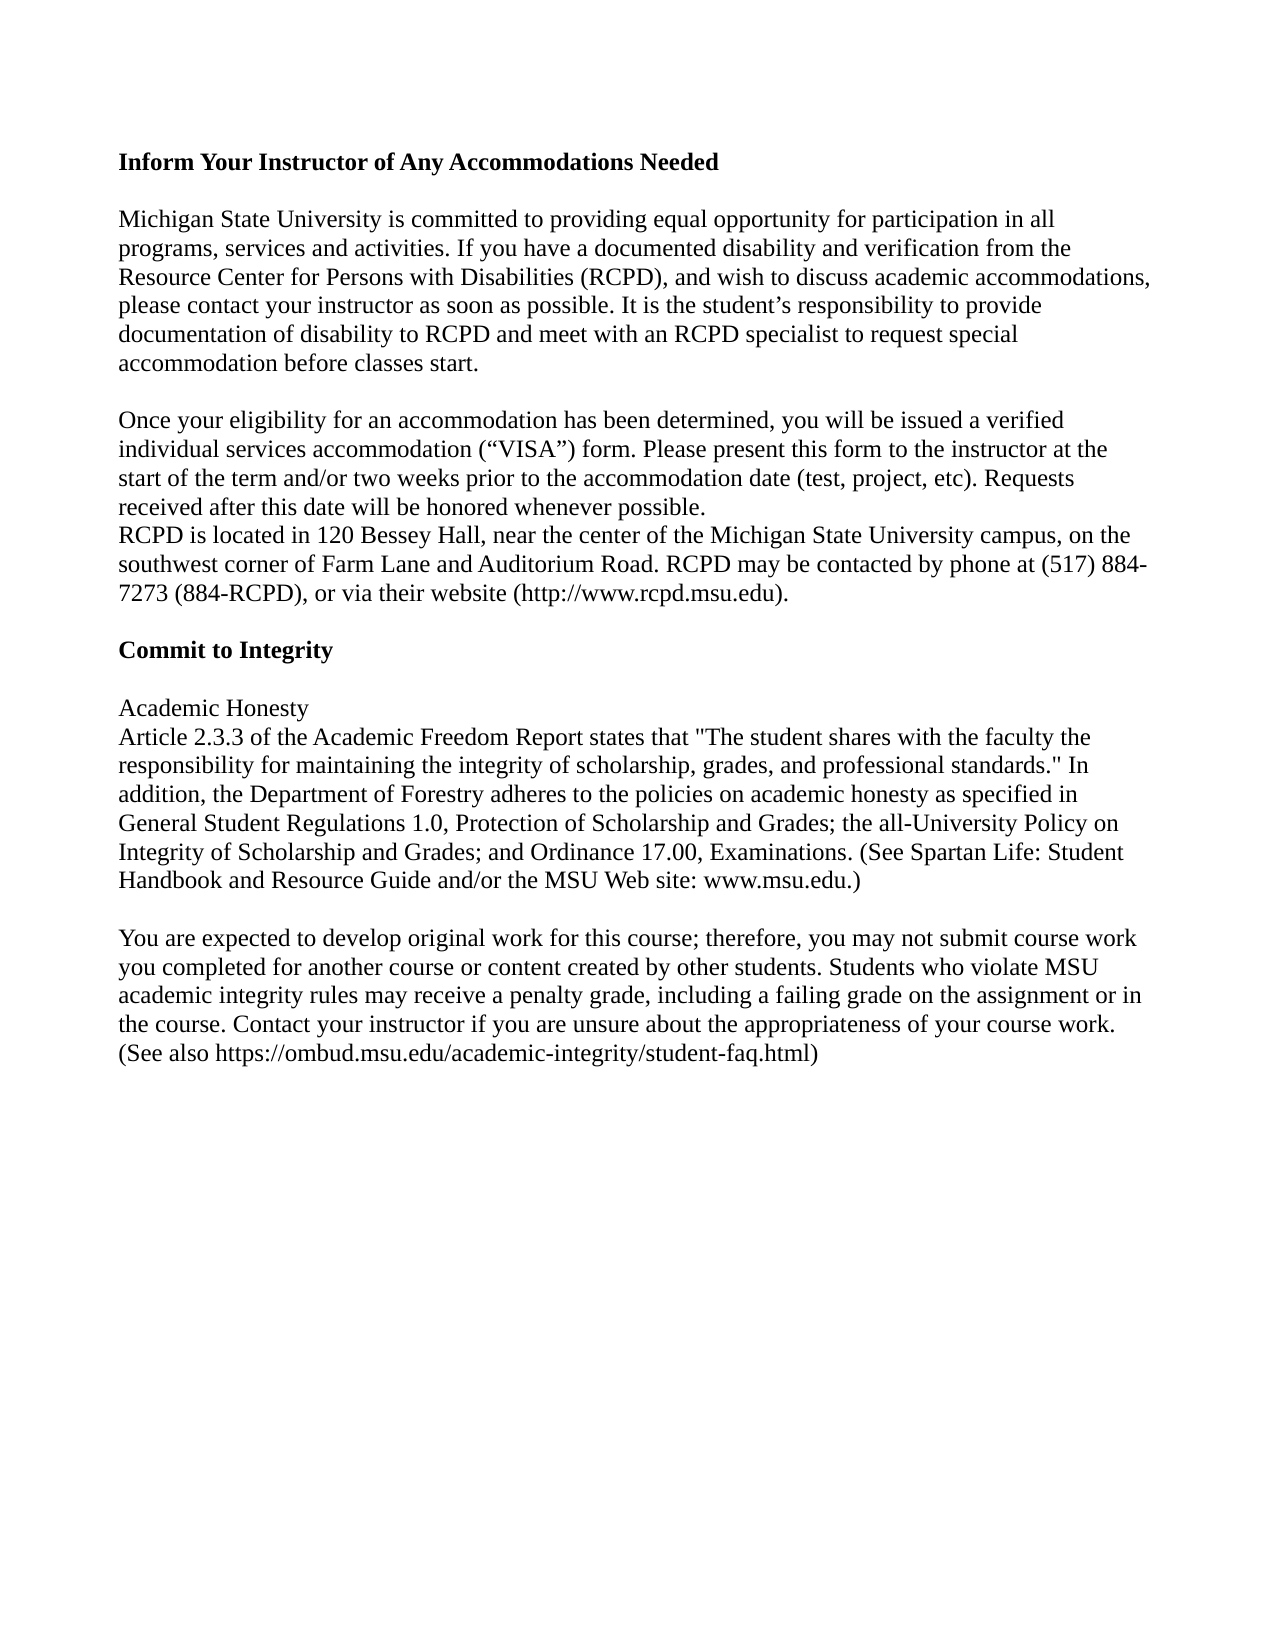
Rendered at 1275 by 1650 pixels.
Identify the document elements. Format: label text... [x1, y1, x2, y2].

text Academic Honesty [118, 693, 1157, 722]
text Inform Your Instructor of Any Accommodations Needed [118, 147, 1157, 176]
text Commit to Integrity [118, 636, 1157, 664]
text Michigan State University is committed to providing equal opportunity for participation in all programs, services and activities. If you have a documented disability and verification from the Resource Center for Persons with Disabilities (RCPD), and wish to discuss academic accommodations, please contact your instructor as soon as possible. It is the student’s responsibility to provide documentation of disability to RCPD and meet with an RCPD specialist to request special accommodation before classes start. [118, 204, 1157, 377]
text Once your eligibility for an accommodation has been determined, you will be issued a verified individual services accommodation (“VISA”) form. Please present this form to the instructor at the start of the term and/or two weeks prior to the accommodation date (test, project, etc). Requests received after this date will be honored whenever possible. [118, 406, 1157, 521]
text Article 2.3.3 of the Academic Freedom Report states that "The student shares with the faculty the responsibility for maintaining the integrity of scholarship, grades, and professional standards." In addition, the Department of Forestry adheres to the policies on academic honesty as specified in General Student Regulations 1.0, Protection of Scholarship and Grades; the all-University Policy on Integrity of Scholarship and Grades; and Ordinance 17.00, Examinations. (See Spartan Life: Student Handbook and Resource Guide and/or the MSU Web site: www.msu.edu.) [118, 722, 1157, 894]
text You are expected to develop original work for this course; therefore, you may not submit course work you completed for another course or content created by other students. Students who violate MSU academic integrity rules may receive a penalty grade, including a failing grade on the assignment or in the course. Contact your instructor if you are unsure about the appropriateness of your course work. (See also https://ombud.msu.edu/academic-integrity/student-faq.html) [118, 923, 1157, 1067]
text RCPD is located in 120 Bessey Hall, near the center of the Michigan State University campus, on the southwest corner of Farm Lane and Auditorium Road. RCPD may be contacted by phone at (517) 884-7273 (884-RCPD), or via their website (http://www.rcpd.msu.edu). [118, 521, 1157, 607]
